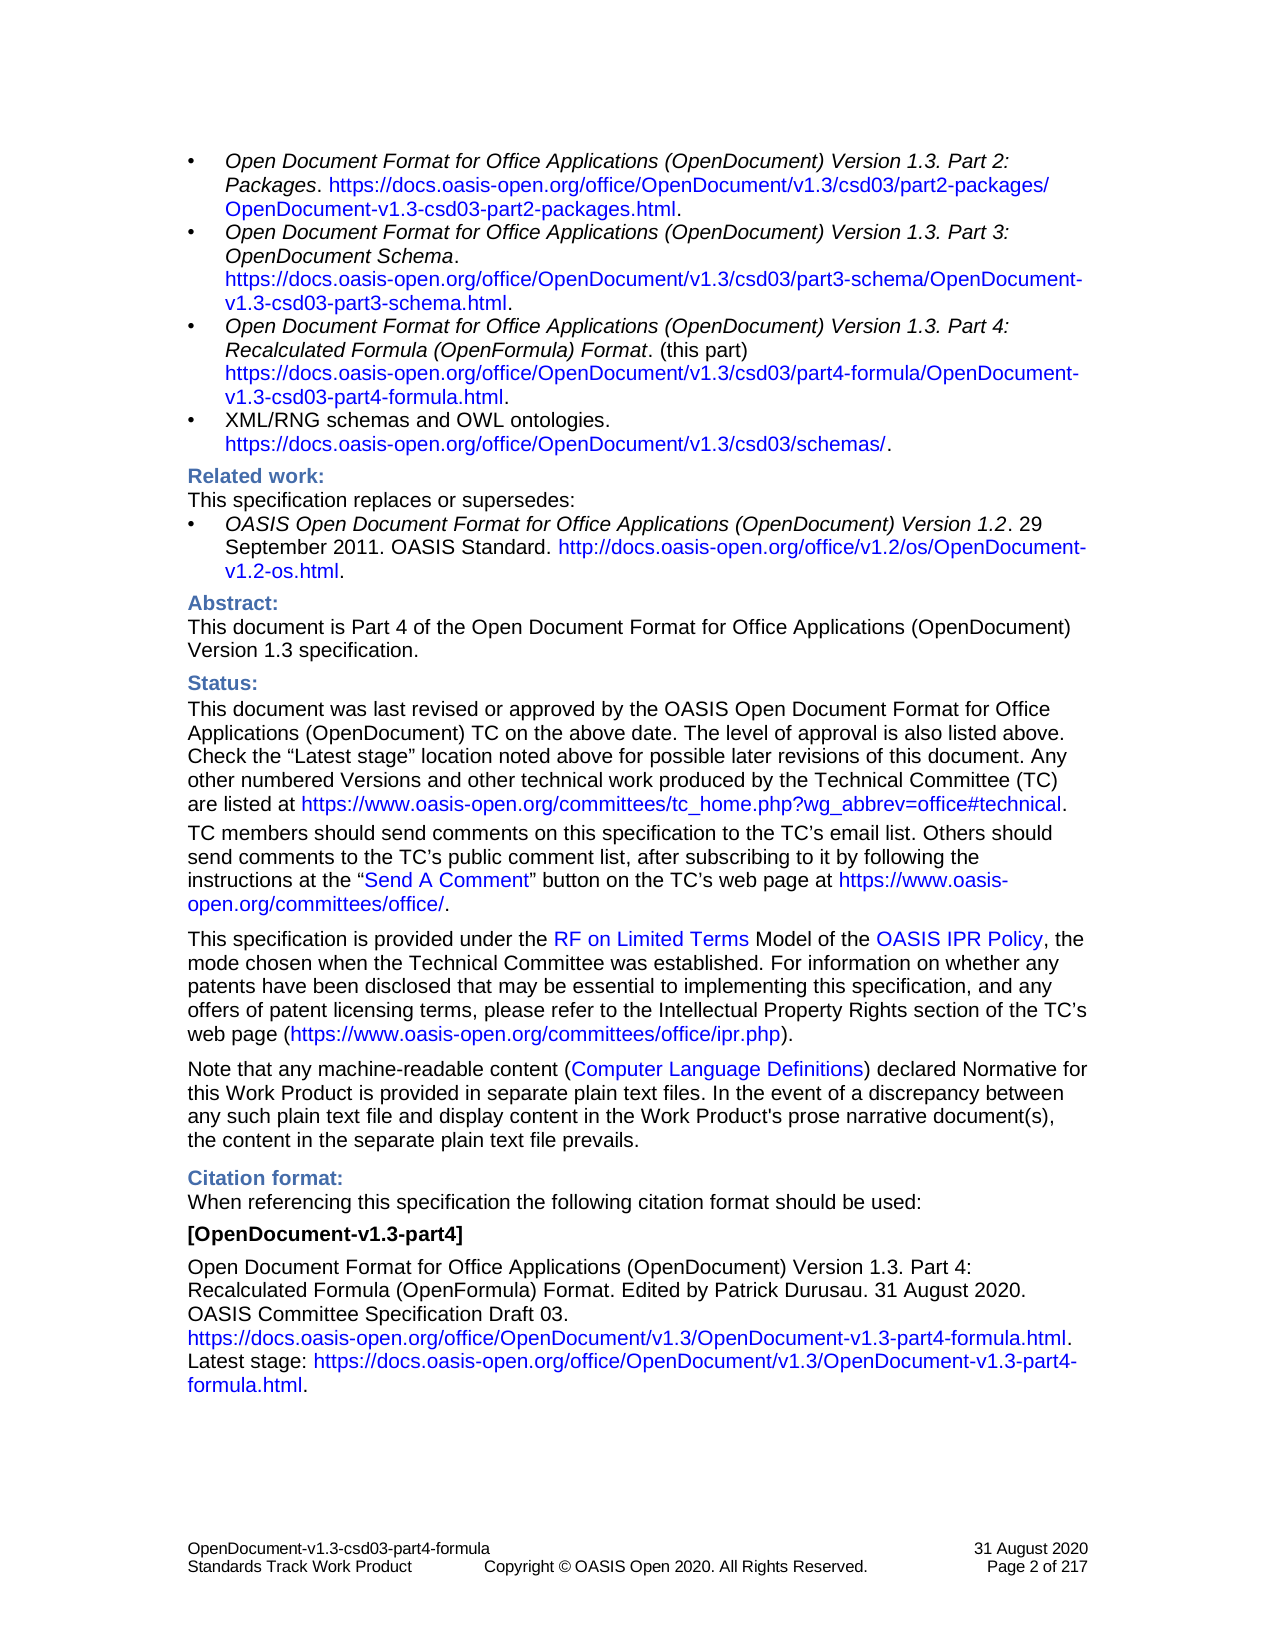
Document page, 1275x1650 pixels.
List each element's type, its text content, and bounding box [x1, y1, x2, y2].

text This specification is provided under the RF on Limited Terms Model of the OASIS IPR Policy, the mode chosen when the Technical Committee was established. For information on whether any patents have been disclosed that may be essential to implementing this specification, and any offers of patent licensing terms, please refer to the Intellectual Property Rights section of the TC’s web page (https://www.oasis-open.org/committees/office/ipr.php). [187, 928, 1088, 1046]
text TC members should send comments on this specification to the TC’s email list. Others should send comments to the TC’s public comment list, after subscribing to it by following the instructions at the “Send A Comment” button on the TC’s web page at https://www.oasis-open.org/committees/office/. [187, 822, 1088, 916]
list Open Document Format for Office Applications (OpenDocument) Version 1.3. Part 3: OpenDocument Schema. https://docs.oasis-open.org/office/OpenDocument/v1.3/csd03/part3-schema/OpenDocument-v1.3-csd03-part3-schema.html. [187, 221, 1088, 315]
title Status: [187, 671, 1088, 695]
list Open Document Format for Office Applications (OpenDocument) Version 1.3. Part 4: Recalculated Formula (OpenFormula) Format. (this part) https://docs.oasis-open.org/office/OpenDocument/v1.3/csd03/part4-formula/OpenDocument-v1.3-csd03-part4-formula.html. [187, 315, 1088, 409]
text This document was last revised or approved by the OASIS Open Document Format for Office Applications (OpenDocument) TC on the above date. The level of approval is also listed above. Check the “Latest stage” location noted above for possible later revisions of this document. Any other numbered Versions and other technical work produced by the Technical Committee (TC) are listed at https://www.oasis-open.org/committees/tc_home.php?wg_abbrev=office#technical. [187, 698, 1088, 816]
title [OpenDocument-v1.3-part4] [187, 1223, 1088, 1246]
text Note that any machine-readable content (Computer Language Definitions) declared Normative for this Work Product is provided in separate plain text files. In the event of a discrepancy between any such plain text file and display content in the Work Product's prose narrative document(s), the content in the separate plain text file prevails. [187, 1058, 1088, 1152]
title Abstract: [187, 592, 1088, 615]
title Related work: [187, 465, 1088, 488]
title Citation format: [187, 1167, 1088, 1190]
text Open Document Format for Office Applications (OpenDocument) Version 1.3. Part 4: Recalculated Formula (OpenFormula) Format. Edited by Patrick Durusau. 31 August 2020. OASIS Committee Specification Draft 03. https://docs.oasis-open.org/office/OpenDocument/v1.3/OpenDocument-v1.3-part4-formula.html. Latest stage: https://docs.oasis-open.org/office/OpenDocument/v1.3/OpenDocument-v1.3-part4-formula.html. [187, 1255, 1088, 1397]
title This specification replaces or supersedes: [187, 488, 1088, 512]
list OASIS Open Document Format for Office Applications (OpenDocument) Version 1.2. 29 September 2011. OASIS Standard. http://docs.oasis-open.org/office/v1.2/os/OpenDocument-v1.2-os.html. [187, 512, 1088, 583]
list Open Document Format for Office Applications (OpenDocument) Version 1.3. Part 2: Packages. https://docs.oasis-open.org/office/OpenDocument/v1.3/csd03/part2-packages/OpenDocument-v1.3-csd03-part2-packages.html. [187, 150, 1088, 221]
text This document is Part 4 of the Open Document Format for Office Applications (OpenDocument) Version 1.3 specification. [187, 615, 1088, 662]
title When referencing this specification the following citation format should be used: [187, 1190, 1088, 1214]
list XML/RNG schemas and OWL ontologies. https://docs.oasis-open.org/office/OpenDocument/v1.3/csd03/schemas/. [187, 409, 1088, 456]
